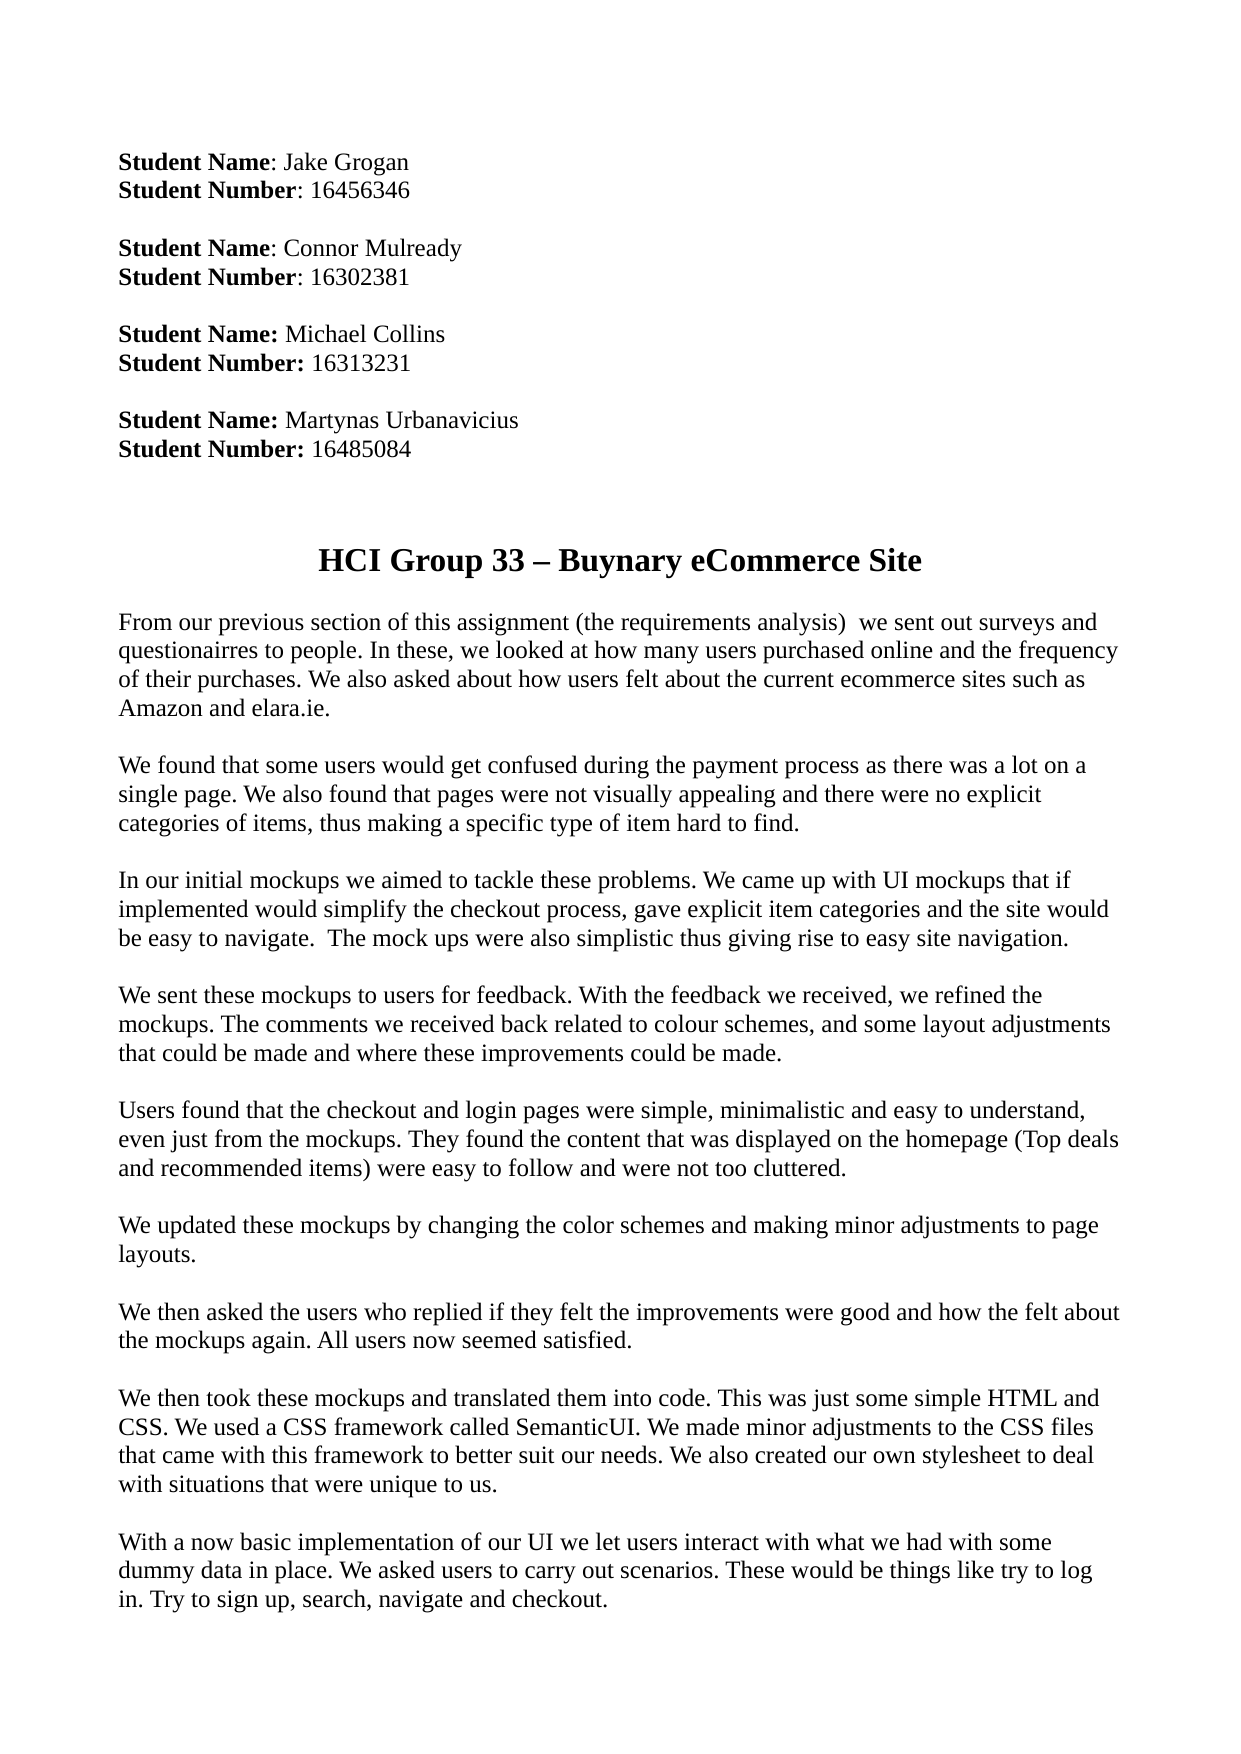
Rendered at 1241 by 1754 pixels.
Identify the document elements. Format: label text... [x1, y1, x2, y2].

text Student Name: Michael Collins [118, 319, 1122, 348]
text Student Number: 16313231 [118, 348, 1122, 377]
text From our previous section of this assignment (the requirements analysis) we sent out surveys and questionairres to people. In these, we looked at how many users purchased online and the frequency of their purchases. We also asked about how users felt about the current ecommerce sites such as Amazon and elara.ie. [118, 607, 1122, 722]
text Student Number: 16456346 [118, 176, 1122, 204]
text We sent these mockups to users for feedback. With the feedback we received, we refined the mockups. The comments we received back related to colour schemes, and some layout adjustments that could be made and where these improvements could be made. [118, 981, 1122, 1067]
text We then asked the users who replied if they felt the improvements were good and how the felt about the mockups again. All users now seemed satisfied. [118, 1297, 1122, 1354]
text Student Number: 16302381 [118, 262, 1122, 291]
text Student Name: Connor Mulready [118, 233, 1122, 262]
text In our initial mockups we aimed to tackle these problems. We came up with UI mockups that if implemented would simplify the checkout process, gave explicit item categories and the site would be easy to navigate. The mock ups were also simplistic thus giving rise to easy site navigation. [118, 866, 1122, 952]
text We found that some users would get confused during the payment process as there was a lot on a single page. We also found that pages were not visually appealing and there were no explicit categories of items, thus making a specific type of item hard to find. [118, 751, 1122, 837]
text We updated these mockups by changing the color schemes and making minor adjustments to page layouts. [118, 1211, 1122, 1268]
text HCI Group 33 – Buynary eCommerce Site [118, 540, 1122, 578]
text Users found that the checkout and login pages were simple, minimalistic and easy to understand, even just from the mockups. They found the content that was displayed on the homepage (Top deals and recommended items) were easy to follow and were not too cluttered. [118, 1096, 1122, 1182]
text Student Name: Jake Grogan [118, 147, 1122, 176]
text Student Name: Martynas Urbanavicius [118, 406, 1122, 434]
text Student Number: 16485084 [118, 434, 1122, 463]
text With a now basic implementation of our UI we let users interact with what we had with some dummy data in place. We asked users to carry out scenarios. These would be things like try to log in. Try to sign up, search, navigate and checkout. [118, 1527, 1122, 1613]
text We then took these mockups and translated them into code. This was just some simple HTML and CSS. We used a CSS framework called SemanticUI. We made minor adjustments to the CSS files that came with this framework to better suit our needs. We also created our own stylesheet to deal with situations that were unique to us. [118, 1383, 1122, 1498]
